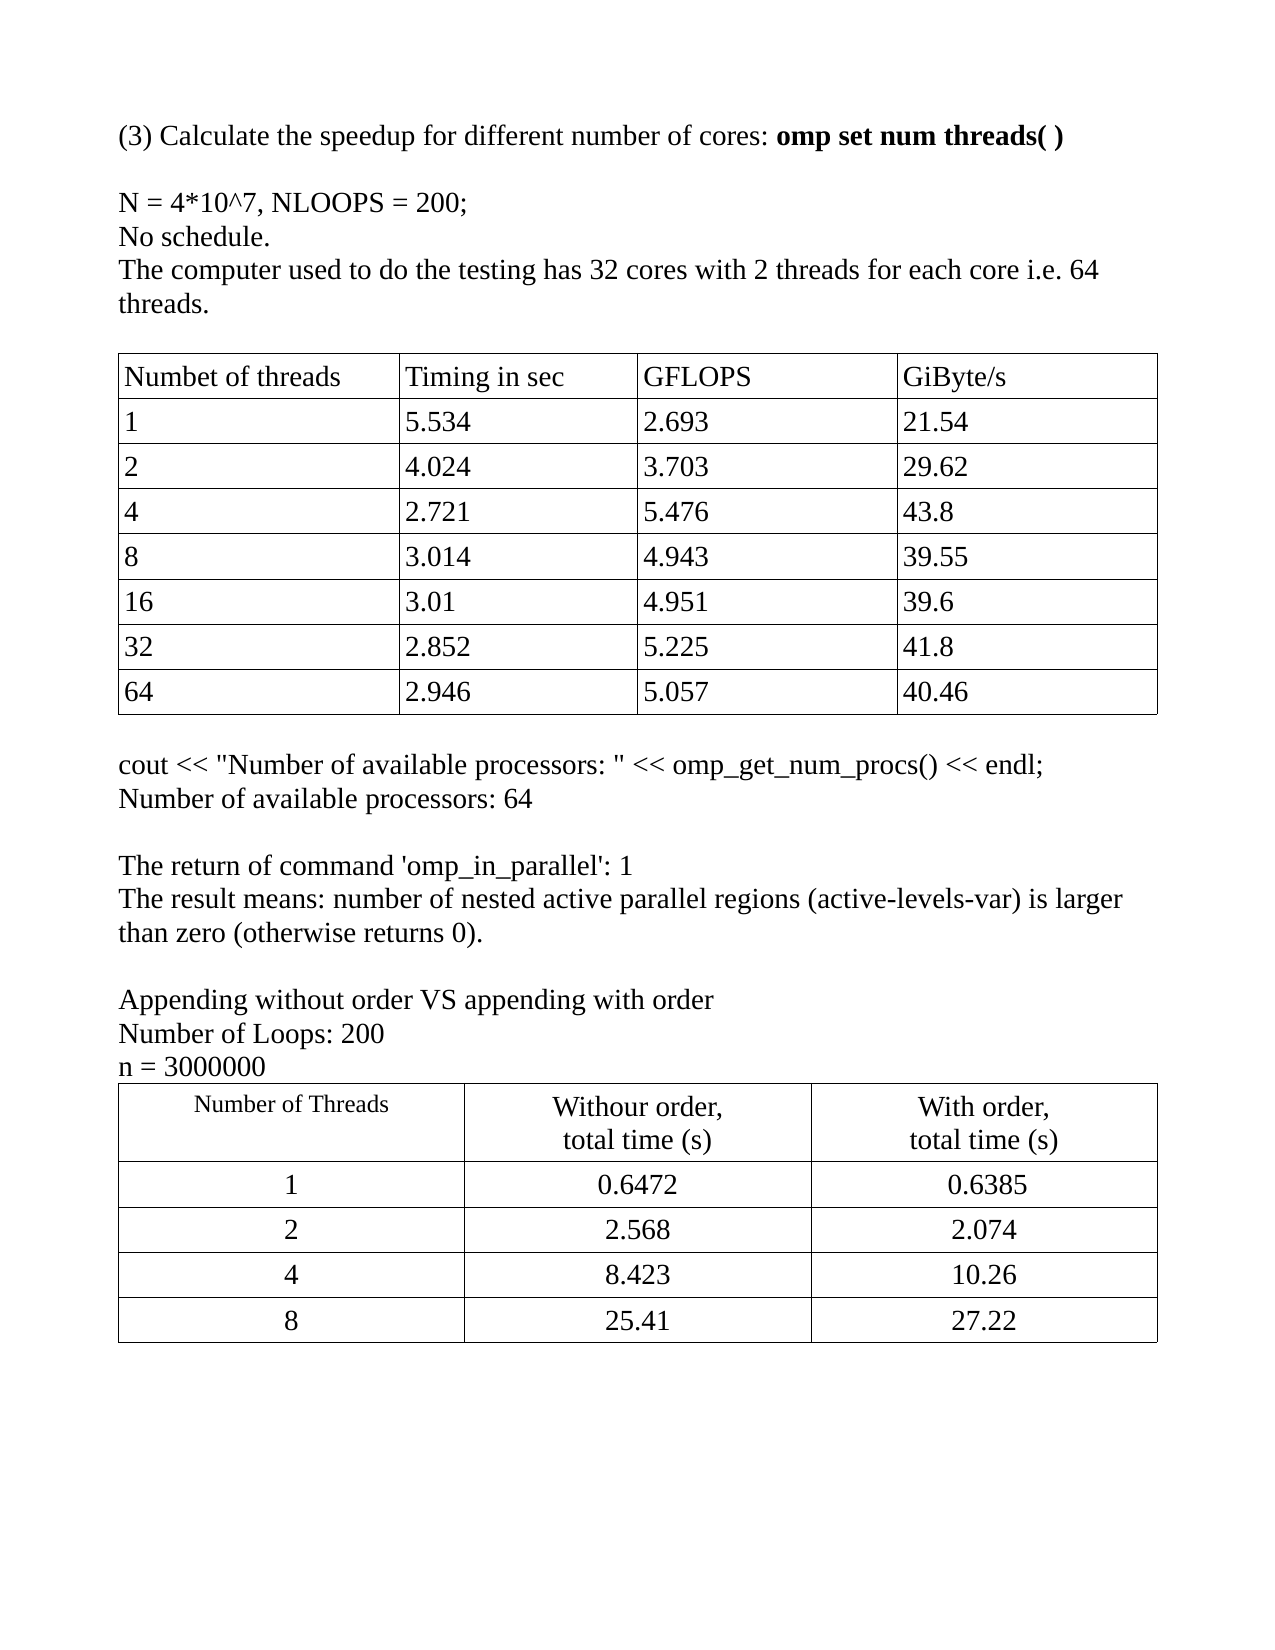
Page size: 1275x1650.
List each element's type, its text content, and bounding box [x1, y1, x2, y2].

text Number of available processors: 64 [118, 781, 1157, 814]
table_cell 2.946 [400, 670, 637, 714]
table_cell 29.62 [898, 444, 1157, 488]
table_cell 2.721 [400, 489, 637, 533]
table_cell 25.41 [465, 1298, 811, 1342]
table_cell 4 [119, 489, 399, 533]
table_cell 4.024 [400, 444, 637, 488]
text N = 4*10^7, NLOOPS = 200; [118, 185, 1157, 219]
text Appending without order VS appending with order [118, 982, 1157, 1016]
table_cell 2.568 [465, 1208, 811, 1252]
table_cell 8 [119, 534, 399, 578]
table_cell 5.057 [638, 670, 897, 714]
text The computer used to do the testing has 32 cores with 2 threads for each core i.e. 64 threads. [118, 252, 1157, 319]
table_cell 4 [119, 1253, 464, 1297]
table_header Numbet of threads [119, 354, 399, 398]
table_cell 0.6385 [812, 1162, 1157, 1207]
table_cell 27.22 [812, 1298, 1157, 1342]
table_cell 3.01 [400, 580, 637, 623]
table_cell 2 [119, 1208, 464, 1252]
table_header Withour order, total time (s) [465, 1084, 811, 1161]
table_cell 3.014 [400, 534, 637, 578]
table_cell 4.943 [638, 534, 897, 578]
table_cell 10.26 [812, 1253, 1157, 1297]
table_cell 2.852 [400, 625, 637, 669]
table_cell 64 [119, 670, 399, 714]
text The return of command 'omp_in_parallel': 1 [118, 848, 1157, 882]
table_cell 39.6 [898, 580, 1157, 623]
table_header Timing in sec [400, 354, 637, 398]
table_cell 32 [119, 625, 399, 669]
table_cell 2.074 [812, 1208, 1157, 1252]
table_header Number of Threads [119, 1084, 464, 1161]
table_cell 43.8 [898, 489, 1157, 533]
text The result means: number of nested active parallel regions (active-levels-var) is larger than zero (otherwise returns 0). [118, 882, 1157, 949]
table_cell 16 [119, 580, 399, 623]
text cout << "Number of available processors: " << omp_get_num_procs() << endl; [118, 747, 1157, 781]
table_cell 1 [119, 1162, 464, 1207]
table_cell 21.54 [898, 399, 1157, 443]
table_cell 2 [119, 444, 399, 488]
text (3) Calculate the speedup for different number of cores: omp set num threads( ) [118, 118, 1157, 152]
table_cell 8 [119, 1298, 464, 1342]
table_cell 5.476 [638, 489, 897, 533]
text No schedule. [118, 219, 1157, 252]
table_cell 4.951 [638, 580, 897, 623]
table_cell 5.534 [400, 399, 637, 443]
table_cell 1 [119, 399, 399, 443]
table_cell 41.8 [898, 625, 1157, 669]
table_cell 40.46 [898, 670, 1157, 714]
table_cell 2.693 [638, 399, 897, 443]
text n = 3000000 [118, 1049, 1157, 1083]
table_cell 8.423 [465, 1253, 811, 1297]
text Number of Loops: 200 [118, 1016, 1157, 1049]
table_header GiByte/s [898, 354, 1157, 398]
table_cell 39.55 [898, 534, 1157, 578]
table_cell 0.6472 [465, 1162, 811, 1207]
table_cell 3.703 [638, 444, 897, 488]
table_header GFLOPS [638, 354, 897, 398]
table_cell 5.225 [638, 625, 897, 669]
table_header With order, total time (s) [812, 1084, 1157, 1161]
